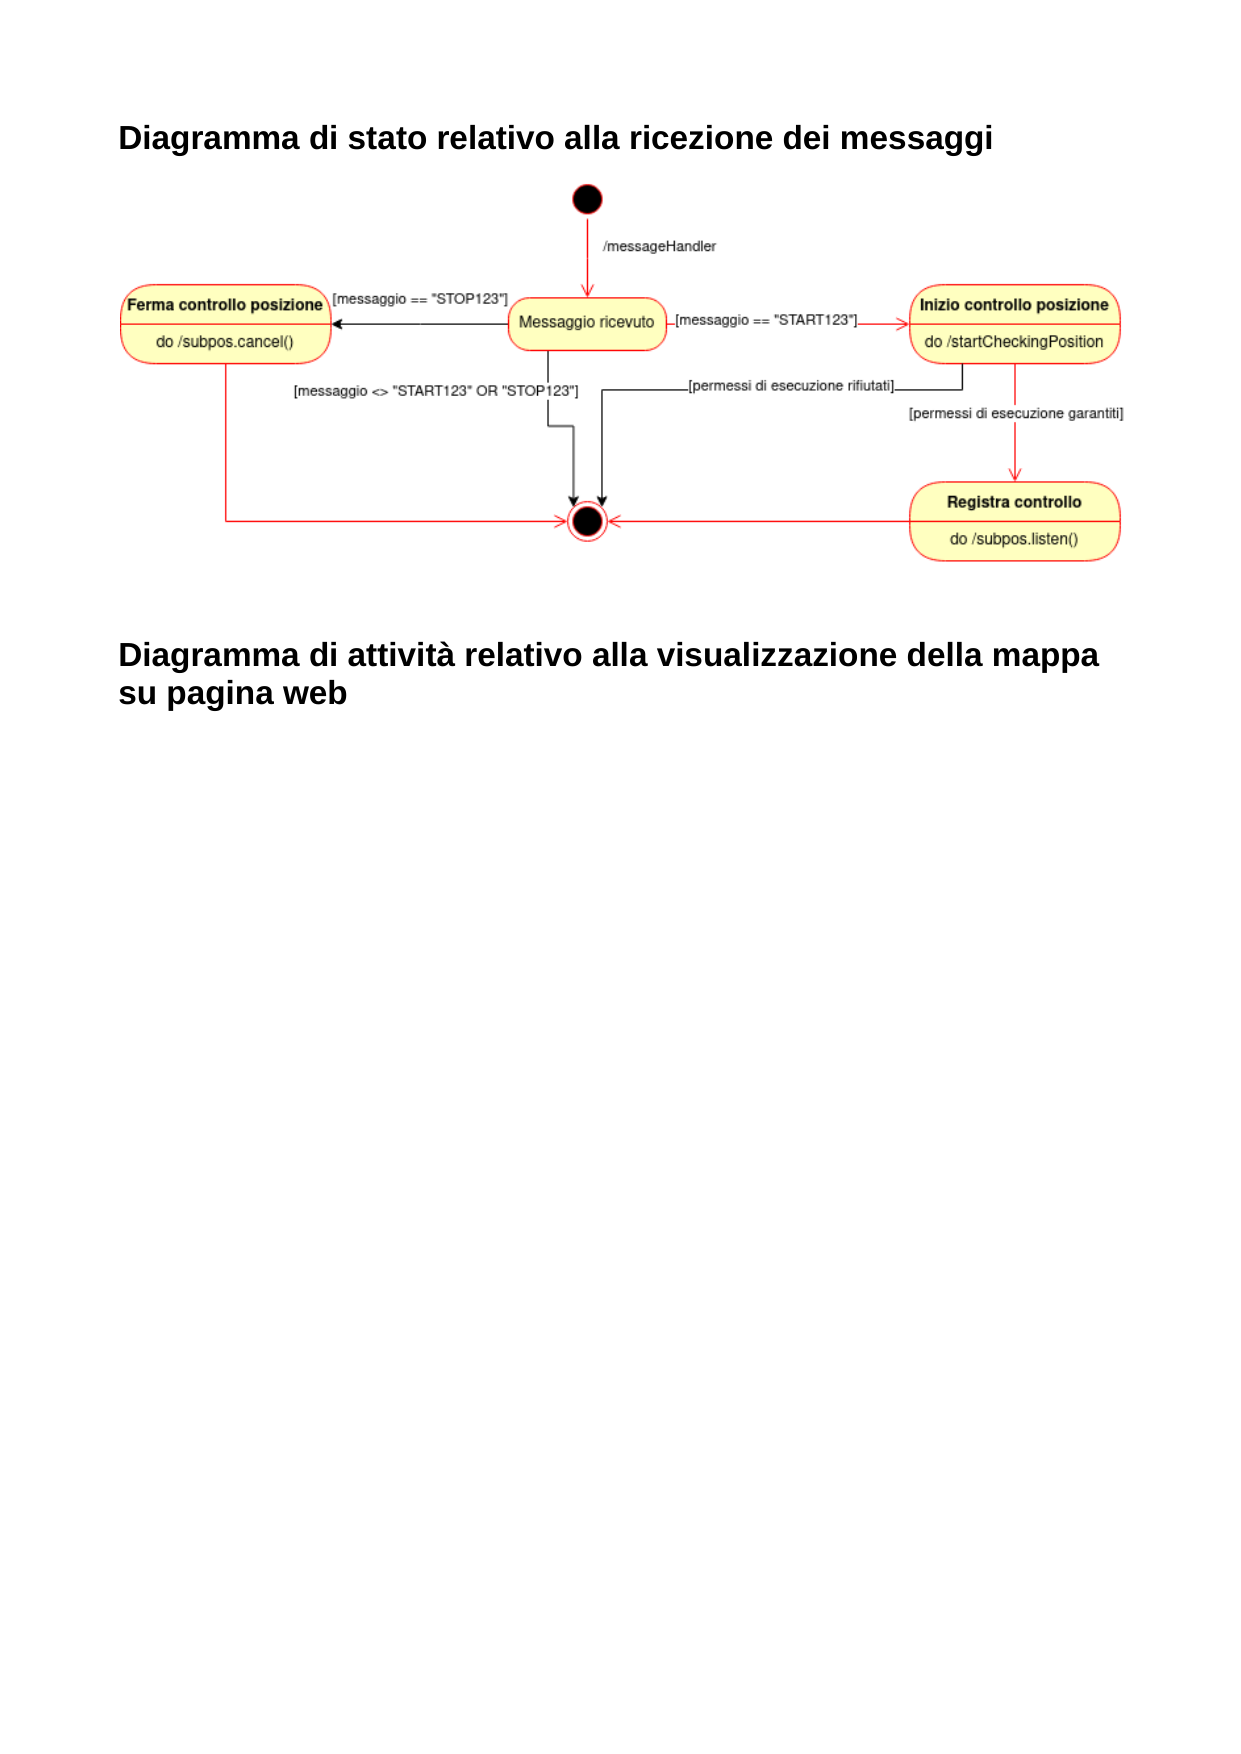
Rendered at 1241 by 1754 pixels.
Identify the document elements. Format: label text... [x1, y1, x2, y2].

subtitle Diagramma di stato relativo alla ricezione dei messaggi [118, 118, 1122, 157]
picture [120, 179, 1124, 563]
subtitle Diagramma di attività relativo alla visualizzazione della mappa su pagina web [118, 635, 1122, 712]
